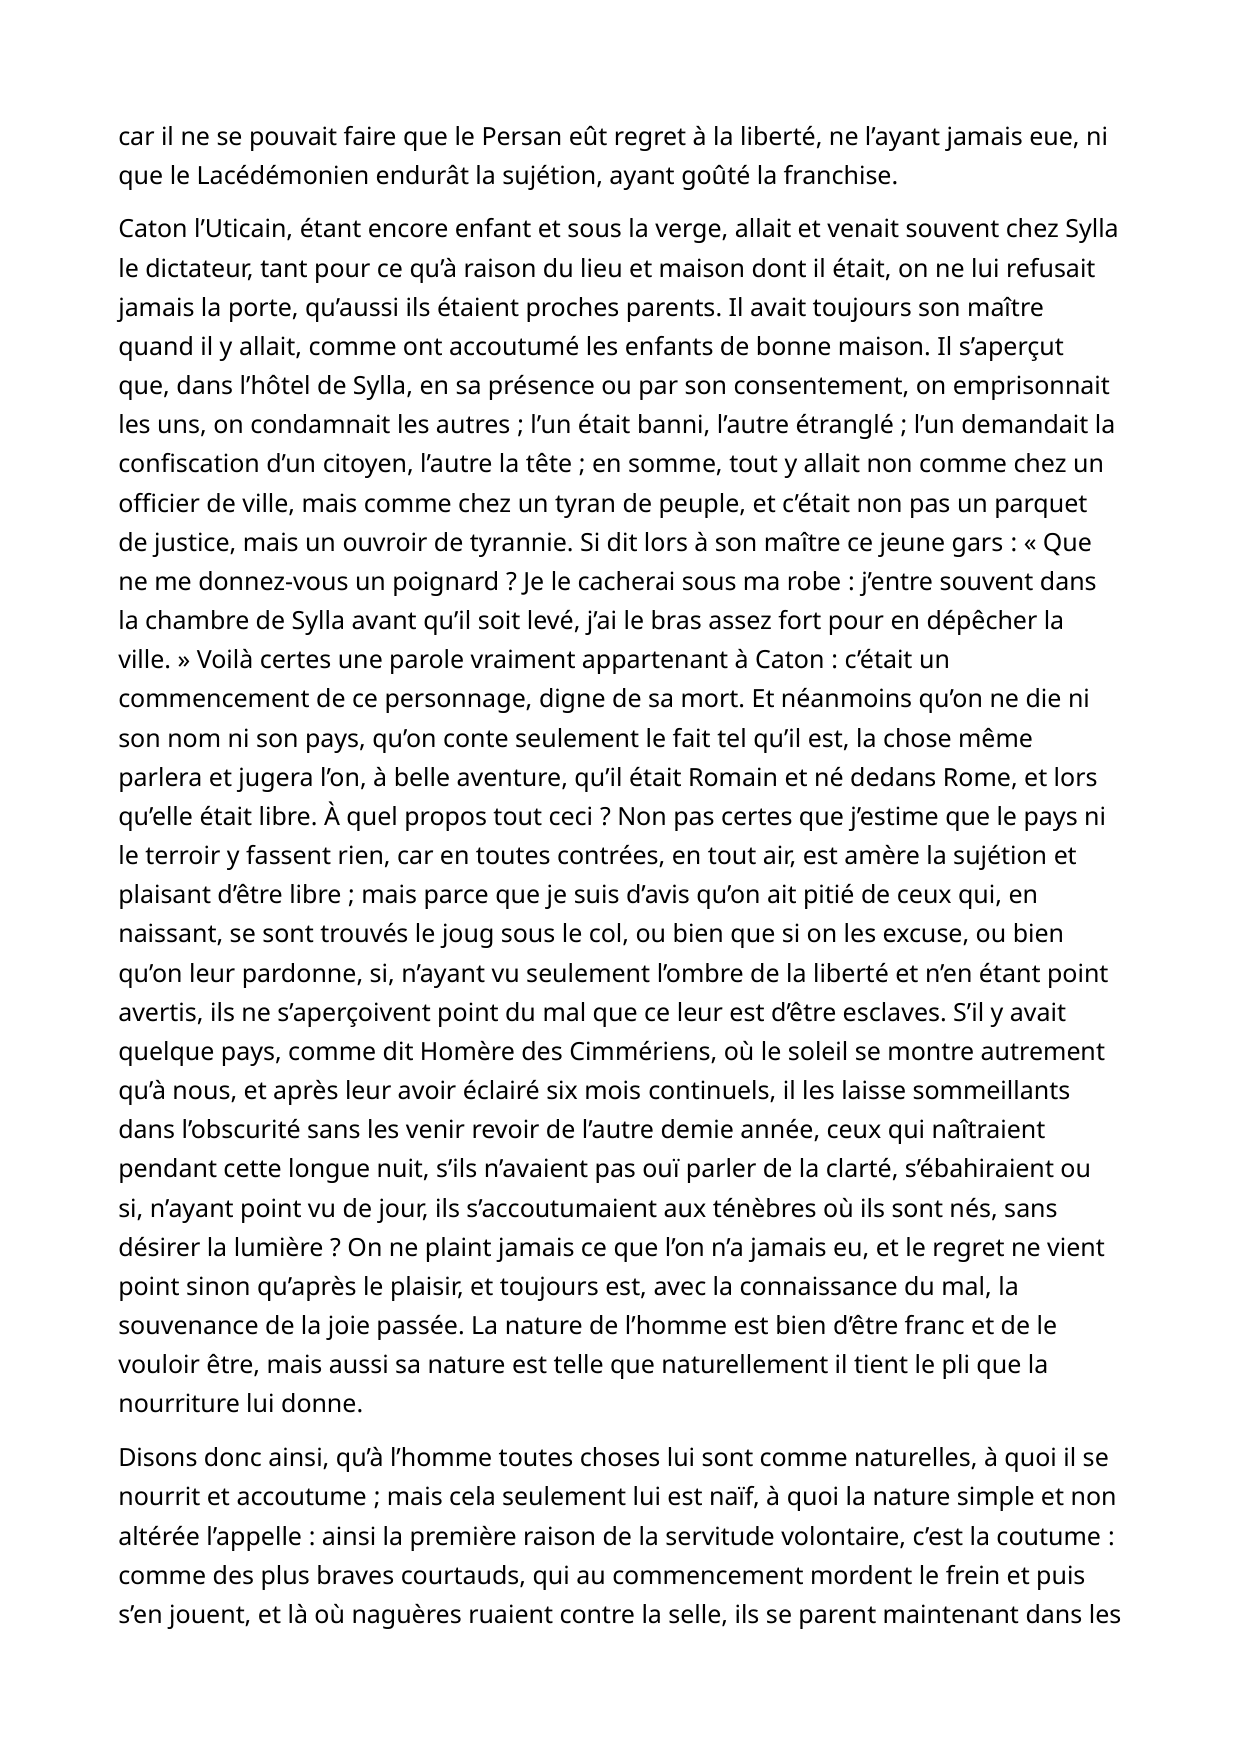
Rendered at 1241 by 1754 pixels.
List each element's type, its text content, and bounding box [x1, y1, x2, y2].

text Disons donc ainsi, qu’à l’homme toutes choses lui sont comme naturelles, à quoi il se nourrit et accoutume ; mais cela seulement lui est naïf, à quoi la nature simple et non altérée l’appelle : ainsi la première raison de la servitude volontaire, c’est la coutume : comme des plus braves courtauds, qui au commencement mordent le frein et puis s’en jouent, et là où naguères ruaient contre la selle, ils se parent maintenant dans les [118, 1440, 1122, 1631]
text Caton l’Uticain, étant encore enfant et sous la verge, allait et venait souvent chez Sylla le dictateur, tant pour ce qu’à raison du lieu et maison dont il était, on ne lui refusait jamais la porte, qu’aussi ils étaient proches parents. Il avait toujours son maître quand il y allait, comme ont accoutumé les enfants de bonne maison. Il s’aperçut que, dans l’hôtel de Sylla, en sa présence ou par son consentement, on emprisonnait les uns, on condamnait les autres ; l’un était banni, l’autre étranglé ; l’un demandait la confiscation d’un citoyen, l’autre la tête ; en somme, tout y allait non comme chez un officier de ville, mais comme chez un tyran de peuple, et c’était non pas un parquet de justice, mais un ouvroir de tyrannie. Si dit lors à son maître ce jeune gars : « Que ne me donnez-vous un poignard ? Je le cacherai sous ma robe : j’entre souvent dans la chambre de Sylla avant qu’il soit levé, j’ai le bras assez fort pour en dépêcher la ville. » Voilà certes une parole vraiment appartenant à Caton : c’était un commencement de ce personnage, digne de sa mort. Et néanmoins qu’on ne die ni son nom ni son pays, qu’on conte seulement le fait tel qu’il est, la chose même parlera et jugera l’on, à belle aventure, qu’il était Romain et né dedans Rome, et lors qu’elle était libre. À quel propos tout ceci ? Non pas certes que j’estime que le pays ni le terroir y fassent rien, car en toutes contrées, en tout air, est amère la sujétion et plaisant d’être libre ; mais parce que je suis d’avis qu’on ait pitié de ceux qui, en naissant, se sont trouvés le joug sous le col, ou bien que si on les excuse, ou bien qu’on leur pardonne, si, n’ayant vu seulement l’ombre de la liberté et n’en étant point avertis, ils ne s’aperçoivent point du mal que ce leur est d’être esclaves. S’il y avait quelque pays, comme dit Homère des Cimmériens, où le soleil se montre autrement qu’à nous, et après leur avoir éclairé six mois continuels, il les laisse sommeillants dans l’obscurité sans les venir revoir de l’autre demie année, ceux qui naîtraient pendant cette longue nuit, s’ils n’avaient pas ouï parler de la clarté, s’ébahiraient ou si, n’ayant point vu de jour, ils s’accoutumaient aux ténèbres où ils sont nés, sans désirer la lumière ? On ne plaint jamais ce que l’on n’a jamais eu, et le regret ne vient point sinon qu’après le plaisir, et toujours est, avec la connaissance du mal, la souvenance de la joie passée. La nature de l’homme est bien d’être franc et de le vouloir être, mais aussi sa nature est telle que naturellement il tient le pli que la nourriture lui donne. [118, 211, 1122, 1420]
text car il ne se pouvait faire que le Persan eût regret à la liberté, ne l’ayant jamais eue, ni que le Lacédémonien endurât la sujétion, ayant goûté la franchise. [118, 118, 1122, 191]
